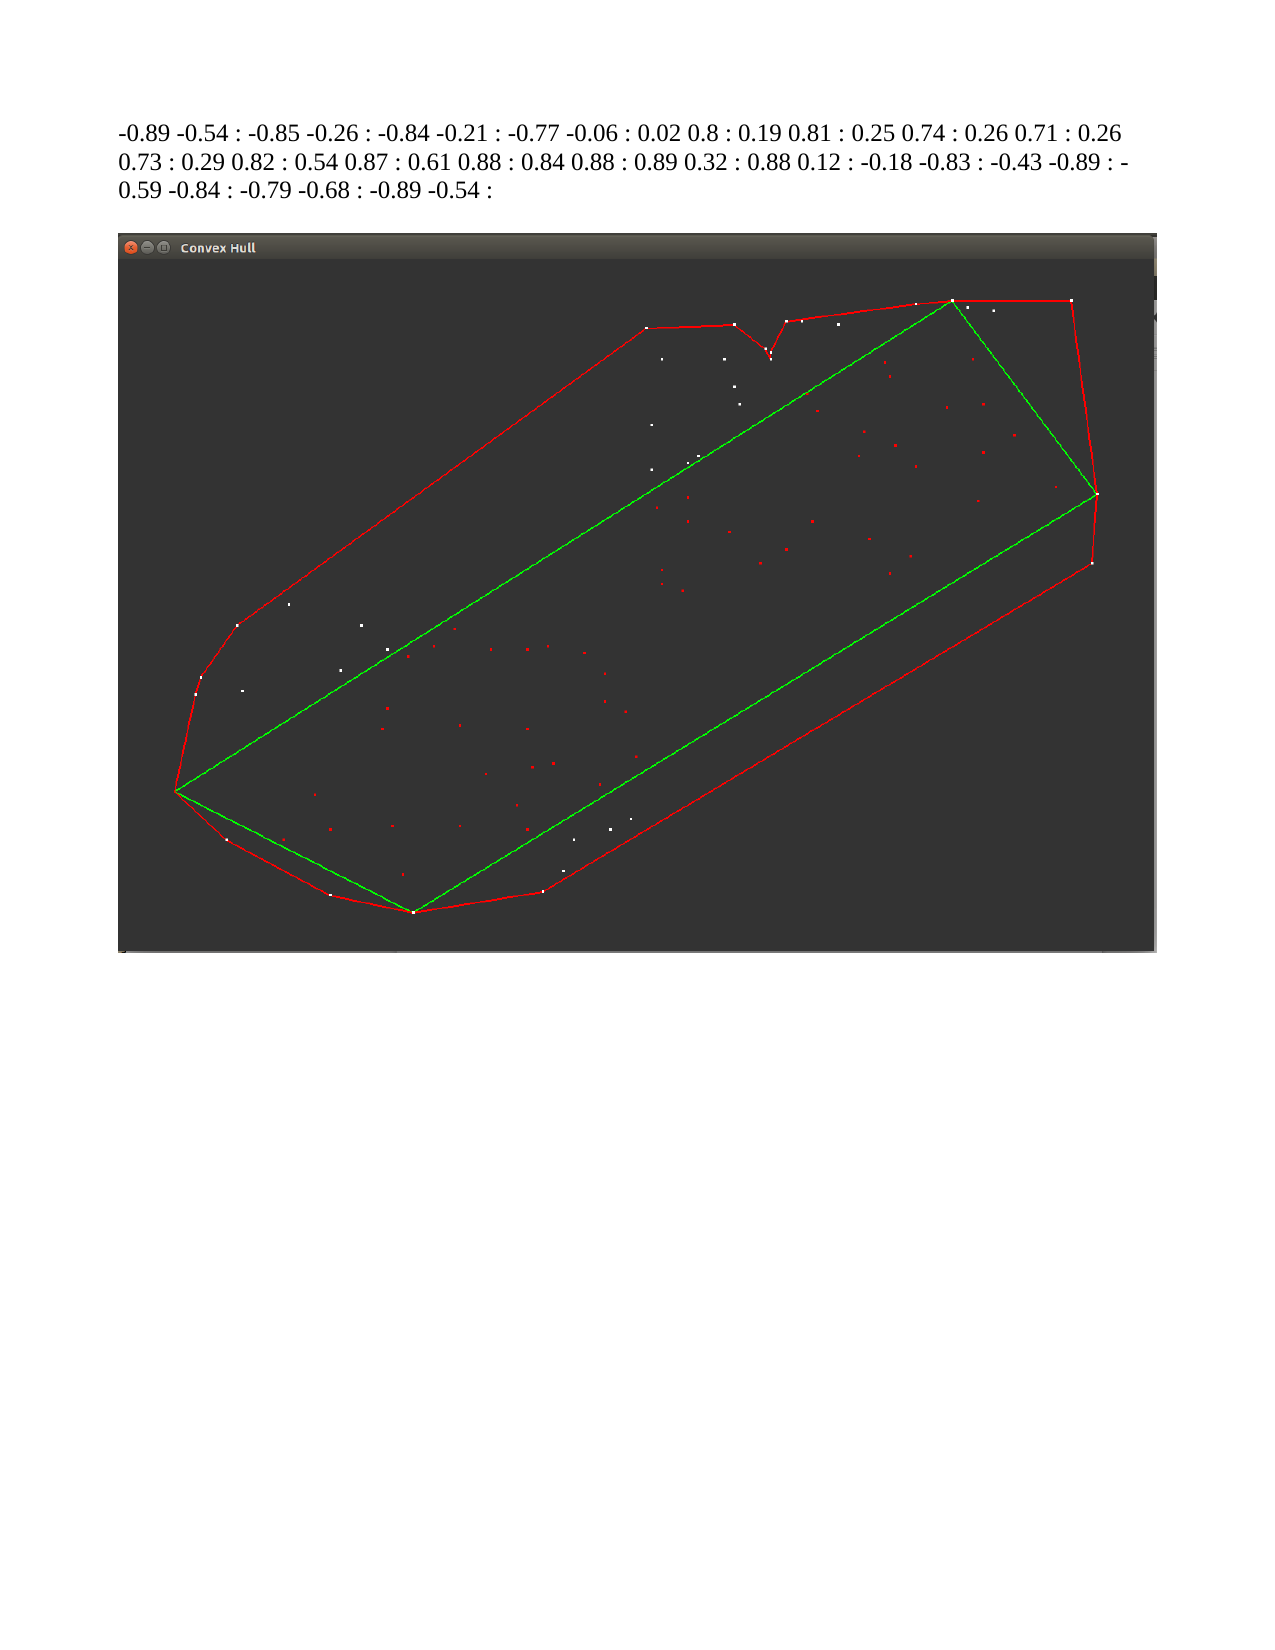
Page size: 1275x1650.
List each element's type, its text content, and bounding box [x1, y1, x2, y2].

text -0.89 -0.54 : -0.85 -0.26 : -0.84 -0.21 : -0.77 -0.06 : 0.02 0.8 : 0.19 0.81 : 0.25 0.74 : 0.26 0.71 : 0.26 0.73 : 0.29 0.82 : 0.54 0.87 : 0.61 0.88 : 0.84 0.88 : 0.89 0.32 : 0.88 0.12 : -0.18 -0.83 : -0.43 -0.89 : -0.59 -0.84 : -0.79 -0.68 : -0.89 -0.54 : [118, 118, 1157, 204]
picture [118, 233, 1157, 953]
